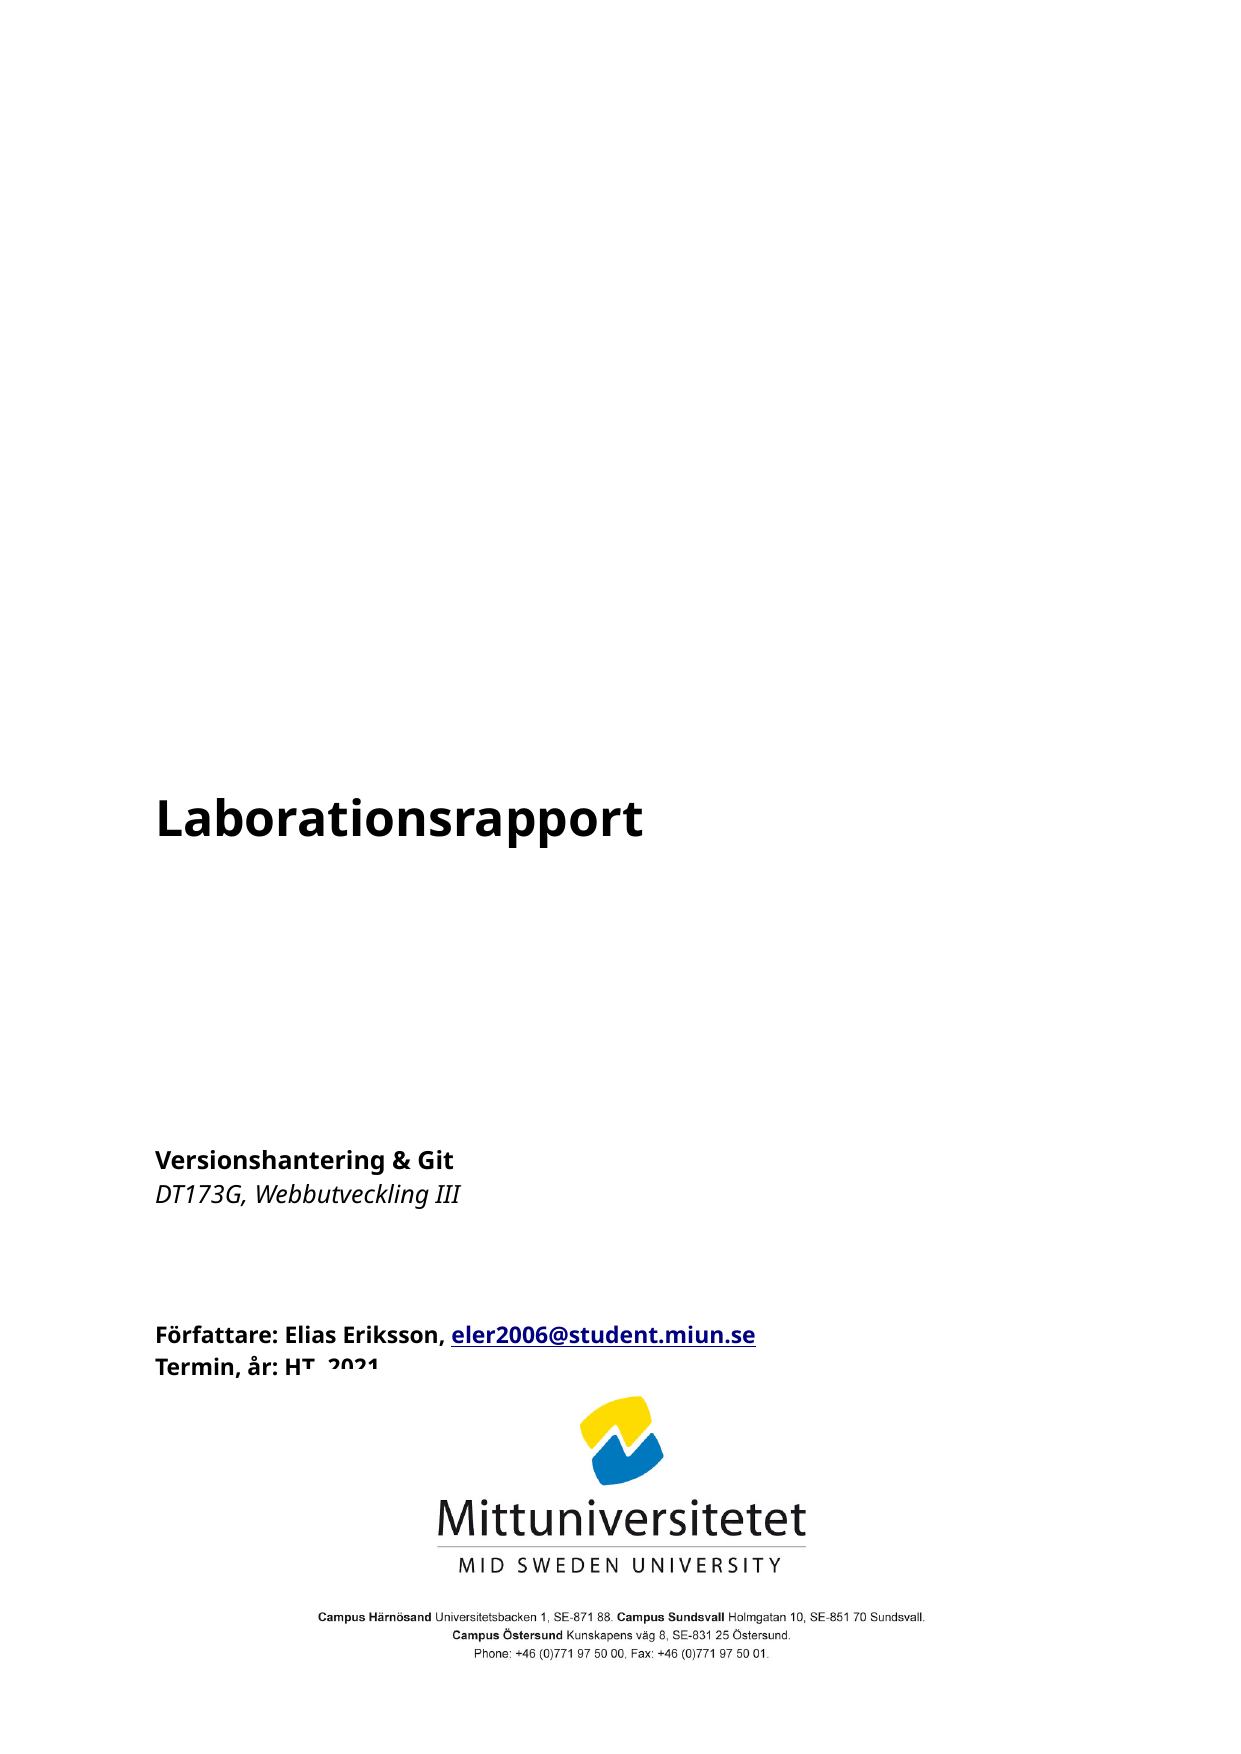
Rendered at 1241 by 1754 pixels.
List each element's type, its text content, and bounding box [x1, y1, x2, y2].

text Laborationsrapport [155, 782, 1100, 851]
text DT173G, Webbutveckling III [155, 1177, 1100, 1211]
text Versionshantering & Git [155, 1143, 1100, 1177]
text Författare: Elias Eriksson, eler2006@student.miun.se Termin, år: HT, 2021 [155, 1319, 1100, 1382]
